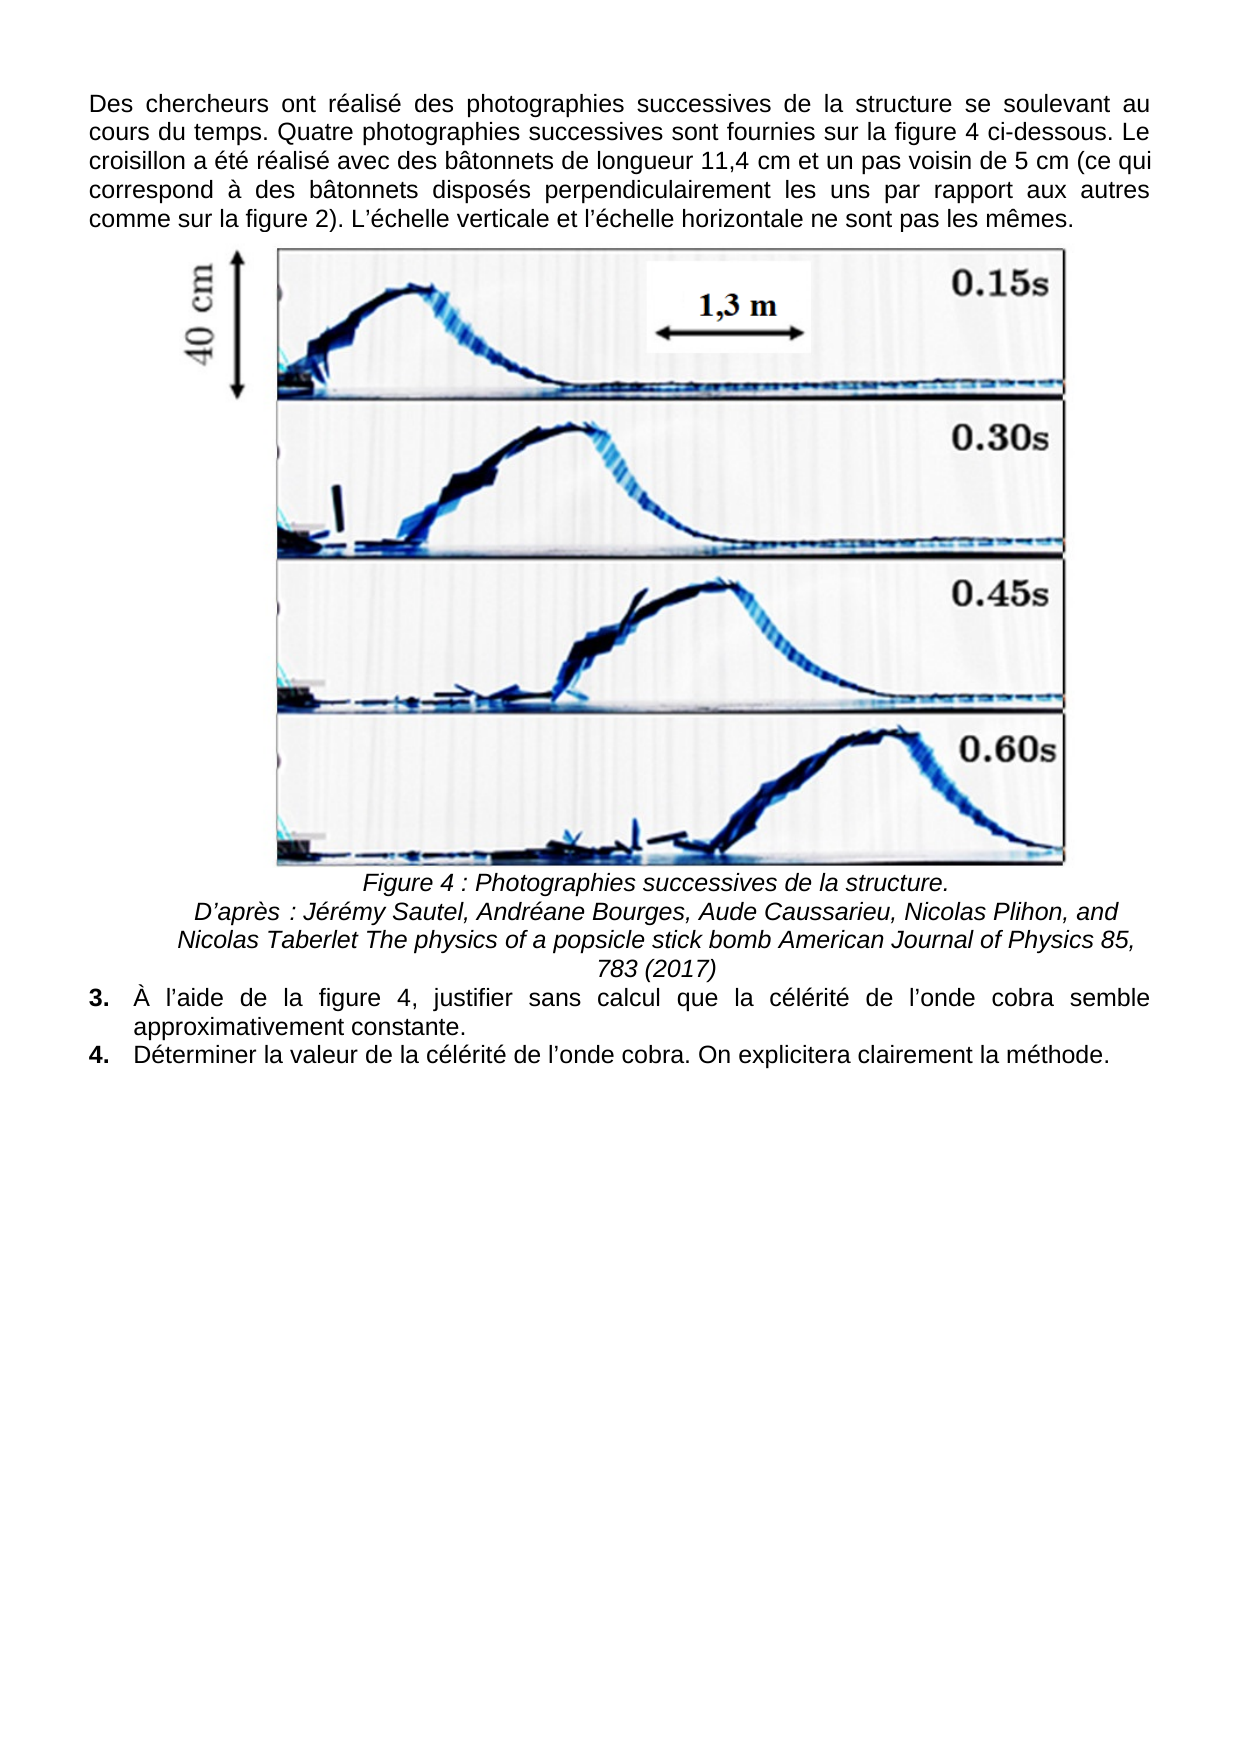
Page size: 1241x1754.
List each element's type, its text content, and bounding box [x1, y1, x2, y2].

text Figure 4 : Photographies successives de la structure. [164, 868, 1152, 897]
picture [170, 232, 1078, 868]
text Des chercheurs ont réalisé des photographies successives de la structure se soulevant au cours du temps. Quatre photographies successives sont fournies sur la figure 4 ci-dessous. Le croisillon a été réalisé avec des bâtonnets de longueur 11,4 cm et un pas voisin de 5 cm (ce qui correspond à des bâtonnets disposés perpendiculairement les uns par rapport aux autres comme sur la figure 2). L’échelle verticale et l’échelle horizontale ne sont pas les mêmes. [89, 89, 1152, 232]
list Déterminer la valeur de la célérité de l’onde cobra. On explicitera clairement la méthode. [89, 1041, 1152, 1069]
text D’après : Jérémy Sautel, Andréane Bourges, Aude Caussarieu, Nicolas Plihon, and Nicolas Taberlet The physics of a popsicle stick bomb American Journal of Physics 85, 783 (2017) [164, 897, 1152, 983]
list À l’aide de la figure 4, justifier sans calcul que la célérité de l’onde cobra semble approximativement constante. [89, 983, 1152, 1041]
